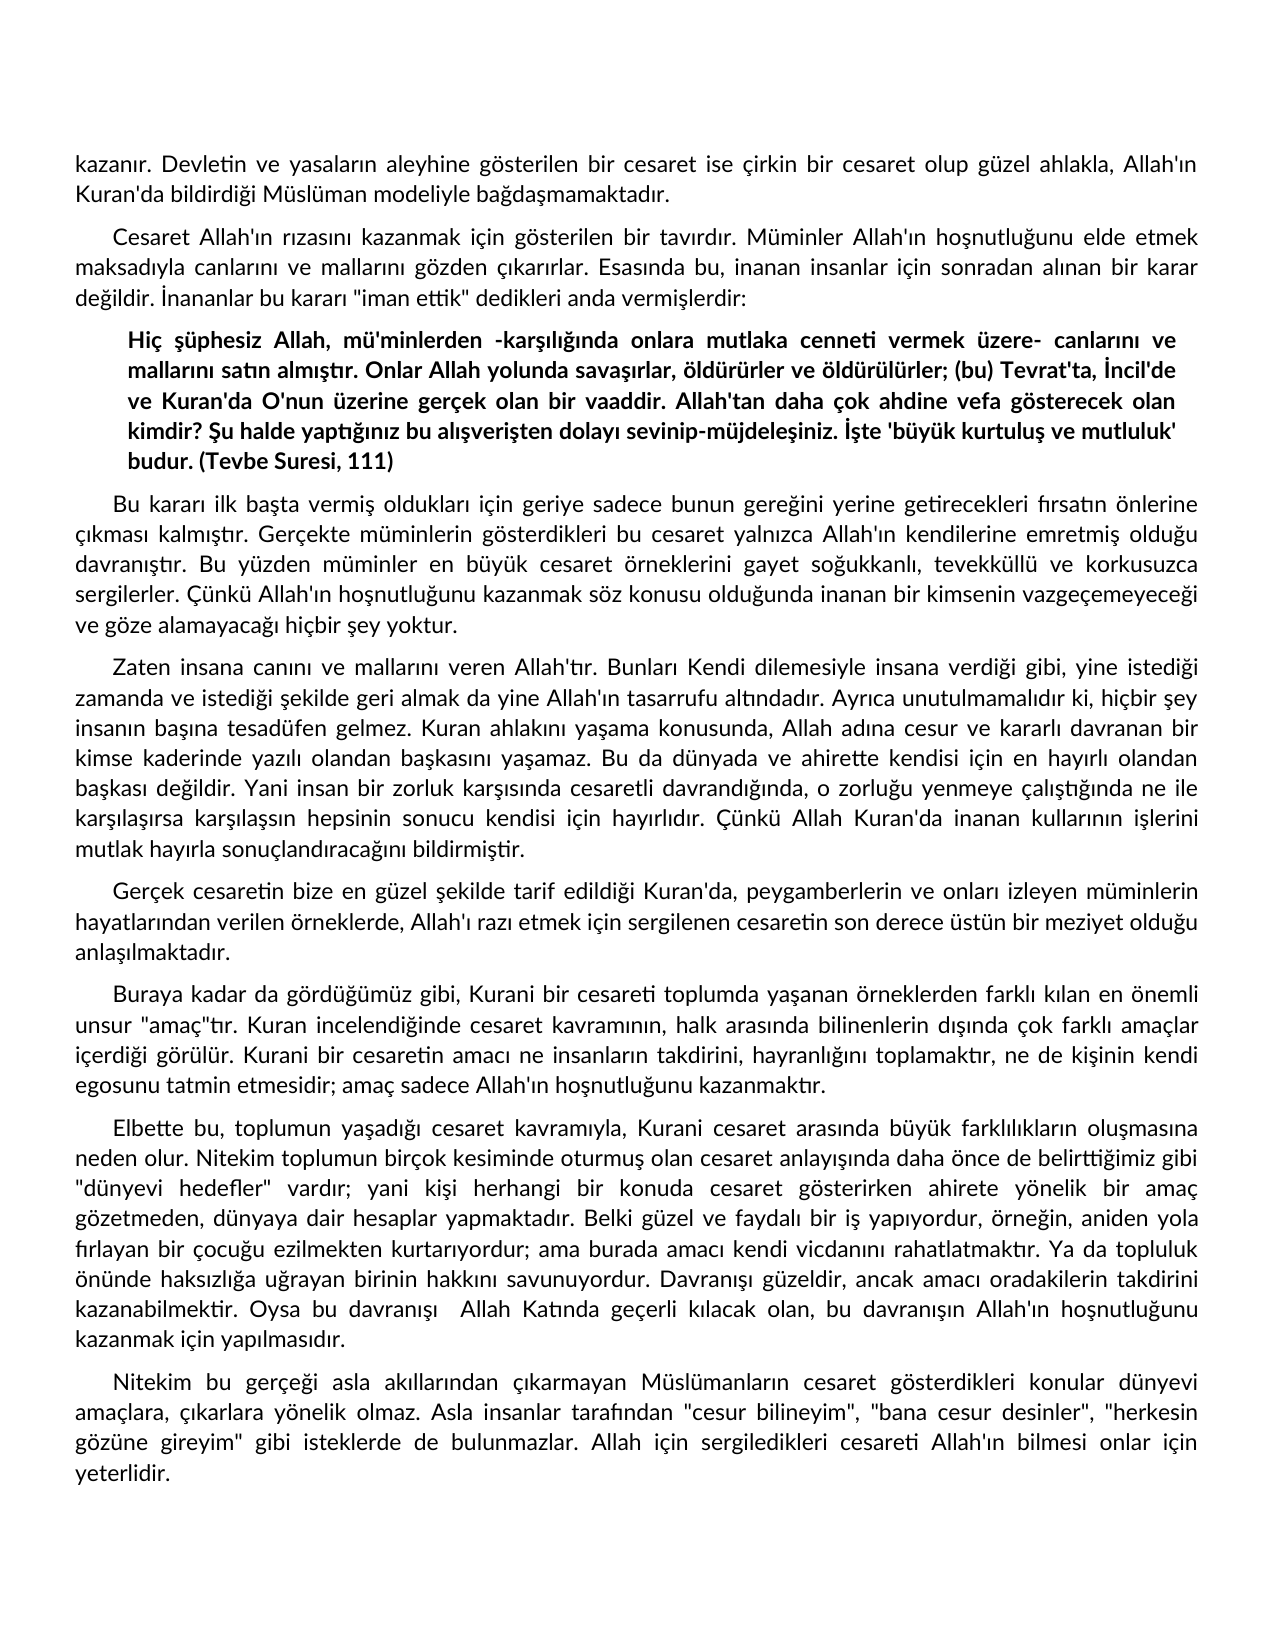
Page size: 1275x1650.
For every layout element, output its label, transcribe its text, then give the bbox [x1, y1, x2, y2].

text Elbette bu, toplumun yaşadığı cesaret kavramıyla, Kurani cesaret arasında büyük farklılıkların oluşmasına neden olur. Nitekim toplumun birçok kesiminde oturmuş olan cesaret anlayışında daha önce de belirttiğimiz gibi "dünyevi hedefler" vardır; yani kişi herhangi bir konuda cesaret gösterirken ahirete yönelik bir amaç gözetmeden, dünyaya dair hesaplar yapmaktadır. Belki güzel ve faydalı bir iş yapıyordur, örneğin, aniden yola fırlayan bir çocuğu ezilmekten kurtarıyordur; ama burada amacı kendi vicdanını rahatlatmaktır. Ya da topluluk önünde haksızlığa uğrayan birinin hakkını savunuyordur. Davranışı güzeldir, ancak amacı oradakilerin takdirini kazanabilmektir. Oysa bu davranışı Allah Katında geçerli kılacak olan, bu davranışın Allah'ın hoşnutluğunu kazanmak için yapılmasıdır. [75, 1113, 1200, 1352]
text Bu kararı ilk başta vermiş oldukları için geriye sadece bunun gereğini yerine getirecekleri fırsatın önlerine çıkması kalmıştır. Gerçekte müminlerin gösterdikleri bu cesaret yalnızca Allah'ın kendilerine emretmiş olduğu davranıştır. Bu yüzden müminler en büyük cesaret örneklerini gayet soğukkanlı, tevekküllü ve korkusuzca sergilerler. Çünkü Allah'ın hoşnutluğunu kazanmak söz konusu olduğunda inanan bir kimsenin vazgeçemeyeceği ve göze alamayacağı hiçbir şey yoktur. [75, 489, 1200, 638]
text Gerçek cesaretin bize en güzel şekilde tarif edildiği Kuran'da, peygamberlerin ve onları izleyen müminlerin hayatlarından verilen örneklerde, Allah'ı razı etmek için sergilenen cesaretin son derece üstün bir meziyet olduğu anlaşılmaktadır. [75, 877, 1200, 965]
text kazanır. Devletin ve yasaların aleyhine gösterilen bir cesaret ise çirkin bir cesaret olup güzel ahlakla, Allah'ın Kuran'da bildirdiği Müslüman modeliyle bağdaşmamaktadır. [75, 150, 1200, 208]
text Cesaret Allah'ın rızasını kazanmak için gösterilen bir tavırdır. Müminler Allah'ın hoşnutluğunu elde etmek maksadıyla canlarını ve mallarını gözden çıkarırlar. Esasında bu, inanan insanlar için sonradan alınan bir karar değildir. İnananlar bu kararı "iman ettik" dedikleri anda vermişlerdir: [75, 223, 1200, 311]
text Buraya kadar da gördüğümüz gibi, Kurani bir cesareti toplumda yaşanan örneklerden farklı kılan en önemli unsur "amaç"tır. Kuran incelendiğinde cesaret kavramının, halk arasında bilinenlerin dışında çok farklı amaçlar içerdiği görülür. Kurani bir cesaretin amacı ne insanların takdirini, hayranlığını toplamaktır, ne de kişinin kendi egosunu tatmin etmesidir; amaç sadece Allah'ın hoşnutluğunu kazanmaktır. [75, 980, 1200, 1098]
text Zaten insana canını ve mallarını veren Allah'tır. Bunları Kendi dilemesiyle insana verdiği gibi, yine istediği zamanda ve istediği şekilde geri almak da yine Allah'ın tasarrufu altındadır. Ayrıca unutulmamalıdır ki, hiçbir şey insanın başına tesadüfen gelmez. Kuran ahlakını yaşama konusunda, Allah adına cesur ve kararlı davranan bir kimse kaderinde yazılı olandan başkasını yaşamaz. Bu da dünyada ve ahirette kendisi için en hayırlı olandan başkası değildir. Yani insan bir zorluk karşısında cesaretli davrandığında, o zorluğu yenmeye çalıştığında ne ile karşılaşırsa karşılaşsın hepsinin sonucu kendisi için hayırlıdır. Çünkü Allah Kuran'da inanan kullarının işlerini mutlak hayırla sonuçlandıracağını bildirmiştir. [75, 653, 1200, 862]
text Nitekim bu gerçeği asla akıllarından çıkarmayan Müslümanların cesaret gösterdikleri konular dünyevi amaçlara, çıkarlara yönelik olmaz. Asla insanlar tarafından "cesur bilineyim", "bana cesur desinler", "herkesin gözüne gireyim" gibi isteklerde de bulunmazlar. Allah için sergiledikleri cesareti Allah'ın bilmesi onlar için yeterlidir. [75, 1368, 1200, 1486]
text Hiç şüphesiz Allah, mü'minlerden -karşılığında onlara mutlaka cenneti vermek üzere- canlarını ve mallarını satın almıştır. Onlar Allah yolunda savaşırlar, öldürürler ve öldürülürler; (bu) Tevrat'ta, İncil'de ve Kuran'da O'nun üzerine gerçek olan bir vaaddir. Allah'tan daha çok ahdine vefa gösterecek olan kimdir? Şu halde yaptığınız bu alışverişten dolayı sevinip-müjdeleşiniz. İşte 'büyük kurtuluş ve mutluluk' budur. (Tevbe Suresi, 111) [127, 326, 1177, 474]
